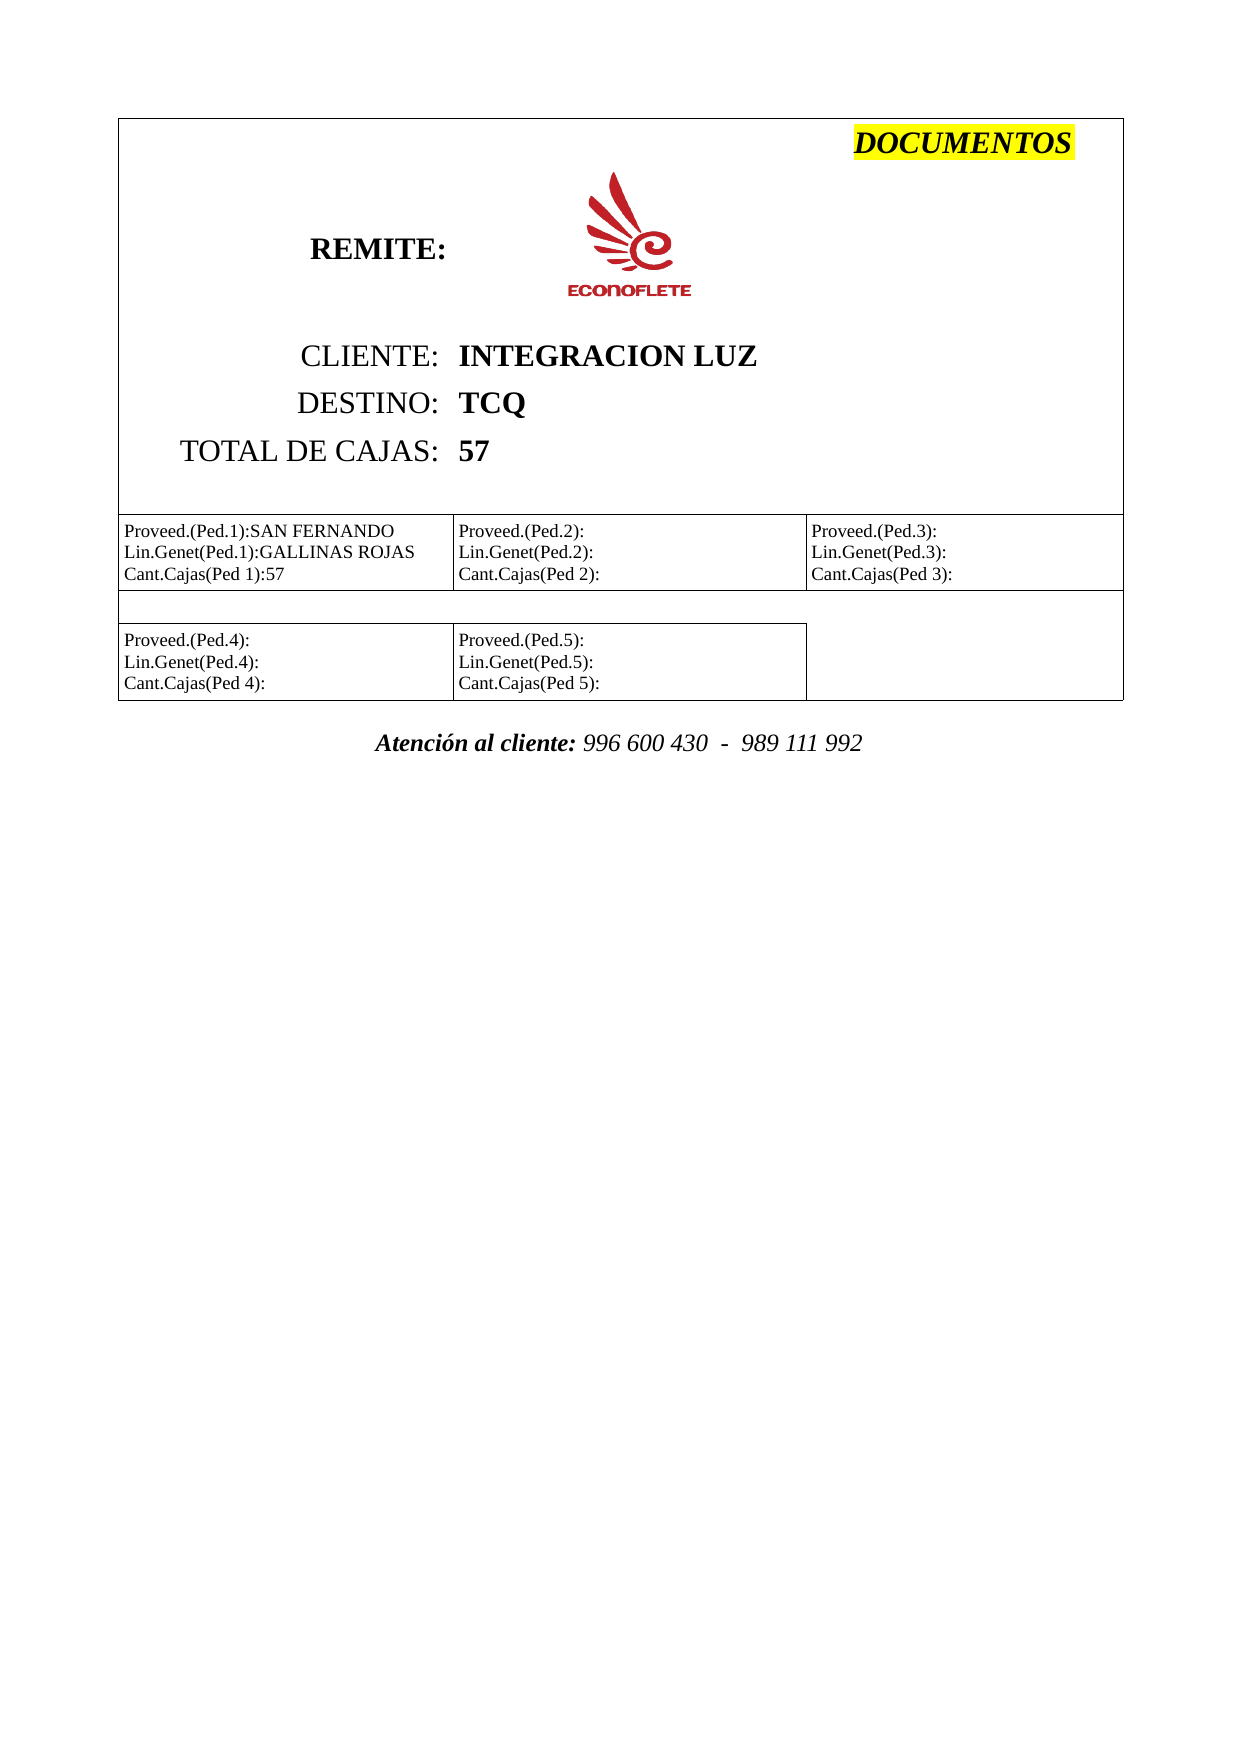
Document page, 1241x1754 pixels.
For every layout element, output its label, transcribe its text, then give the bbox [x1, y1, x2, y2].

table_header [119, 119, 453, 166]
table_cell REMITE: [119, 166, 453, 332]
table_cell DESTINO: [119, 379, 453, 426]
table_cell 57 [453, 426, 1123, 474]
table_cell [806, 379, 1123, 426]
table_cell INTEGRACION LUZ [453, 332, 1123, 379]
table_cell Proveed.(Ped.4): Lin.Genet(Ped.4): Cant.Cajas(Ped 4): [119, 624, 453, 699]
table_cell [806, 474, 1123, 514]
table_cell [807, 623, 1123, 699]
table_cell [806, 591, 1123, 623]
table_cell [453, 474, 806, 514]
table_cell Proveed.(Ped.5): Lin.Genet(Ped.5): Cant.Cajas(Ped 5): [454, 624, 806, 699]
table_cell Proveed.(Ped.2): Lin.Genet(Ped.2): Cant.Cajas(Ped 2): [454, 515, 806, 590]
table_cell CLIENTE: [119, 332, 453, 379]
table_cell [119, 591, 453, 623]
table_cell [453, 166, 806, 332]
picture [552, 171, 707, 297]
table_header [453, 119, 806, 166]
table_cell TOTAL DE CAJAS: [119, 426, 453, 474]
table_cell [806, 166, 1123, 332]
table_cell Proveed.(Ped.3): Lin.Genet(Ped.3): Cant.Cajas(Ped 3): [807, 515, 1123, 590]
table_cell Proveed.(Ped.1):SAN FERNANDO Lin.Genet(Ped.1):GALLINAS ROJAS Cant.Cajas(Ped 1):57 [119, 515, 453, 590]
table_cell [453, 591, 806, 623]
table_cell TCQ [453, 379, 806, 426]
text Atención al cliente: 996 600 430 - 989 111 992 [118, 728, 1122, 757]
table_cell [119, 474, 453, 514]
table_header DOCUMENTOS [806, 119, 1123, 166]
